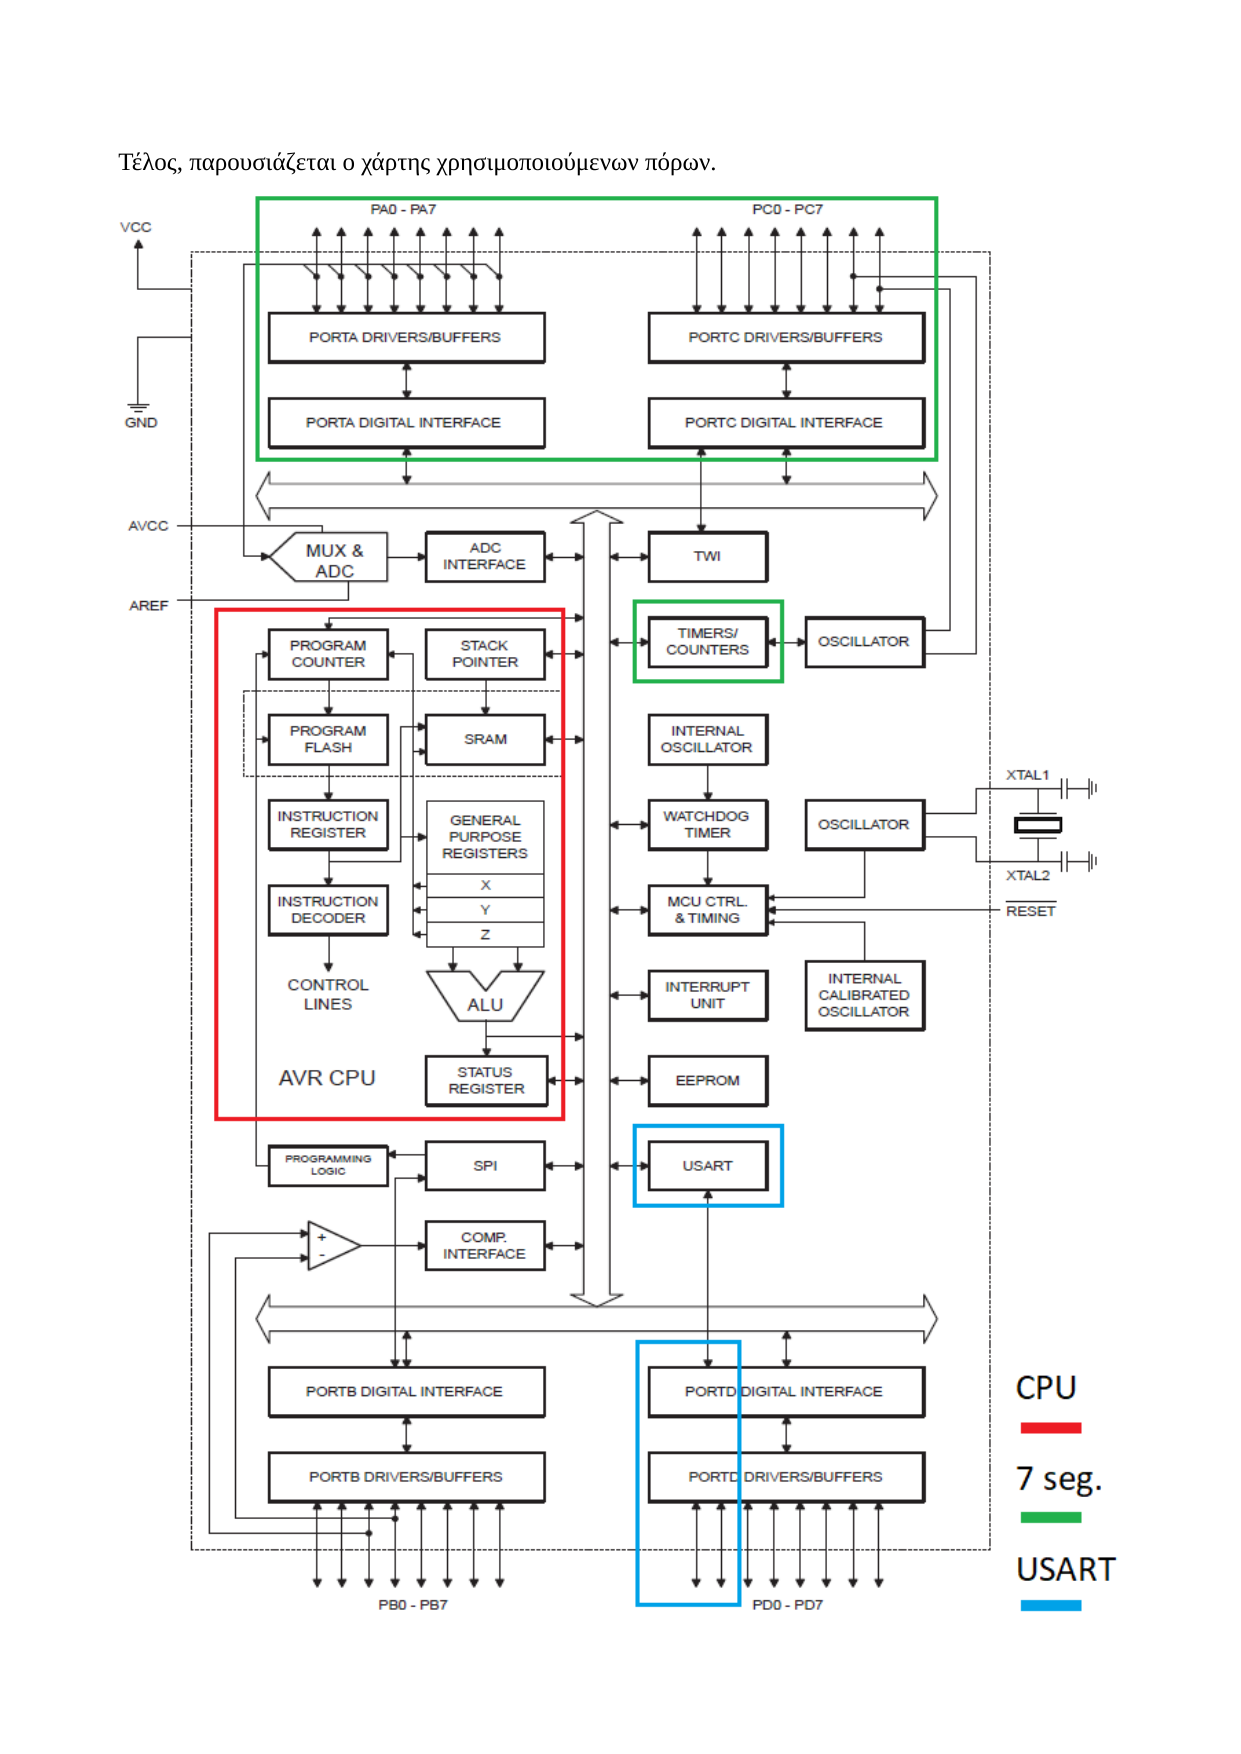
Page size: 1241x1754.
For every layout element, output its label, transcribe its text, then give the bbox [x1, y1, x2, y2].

picture [118, 196, 1123, 1625]
text Τέλος, παρουσιάζεται ο χάρτης χρησιμοποιούμενων πόρων. [118, 147, 1122, 176]
